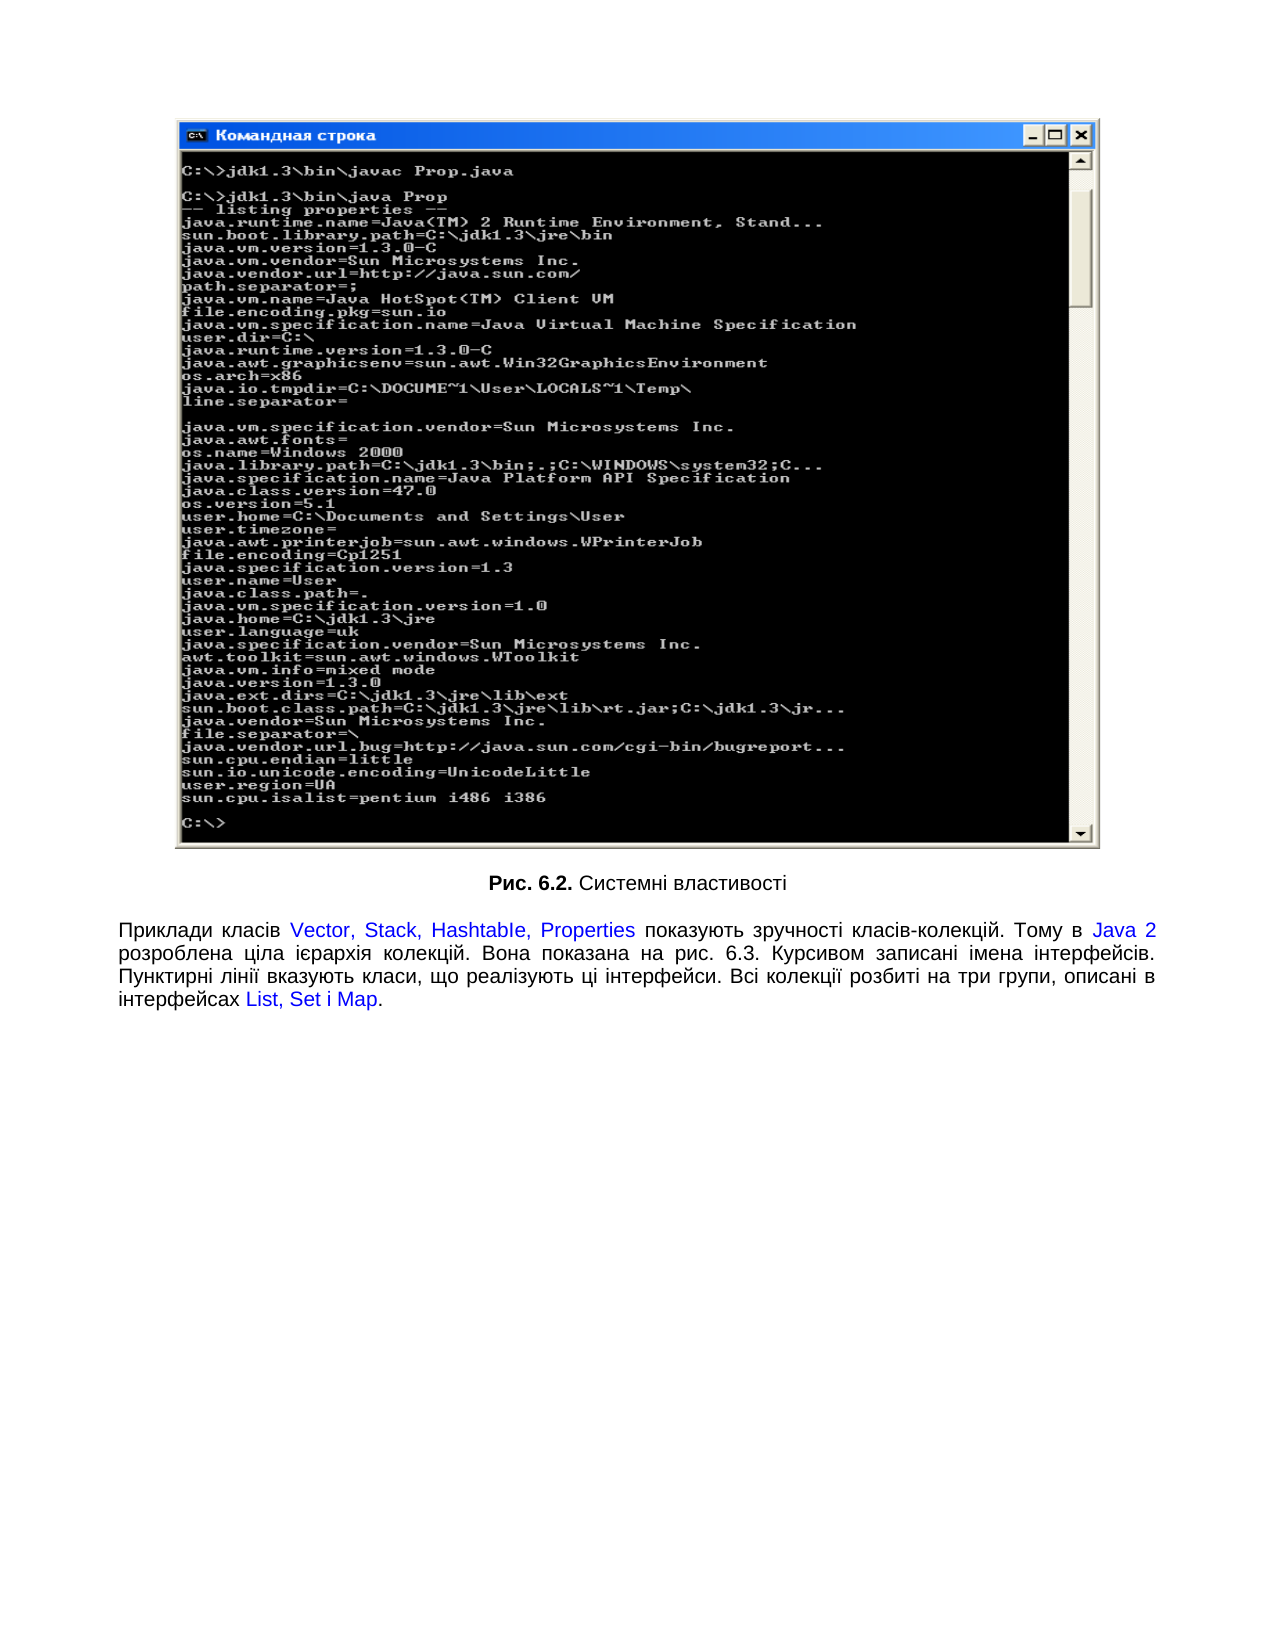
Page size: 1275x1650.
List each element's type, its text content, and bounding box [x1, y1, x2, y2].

picture [174, 118, 1101, 849]
text Рис. 6.2. Системні властивості [118, 872, 1157, 895]
text Приклади класів Vector, Stack, HashtabІe, Properties показують зручності класів-колекцій. Тому в Java 2 розроблена ціла ієрархія колекцій. Вона показана на рис. 6.3. Курсивом записані імена інтерфейсів. Пунктирні лінії вказують класи, що реалізують ці інтерфейси. Всі колекції розбиті на три групи, описані в інтерфейсах List, Set і Map. [118, 918, 1157, 1011]
